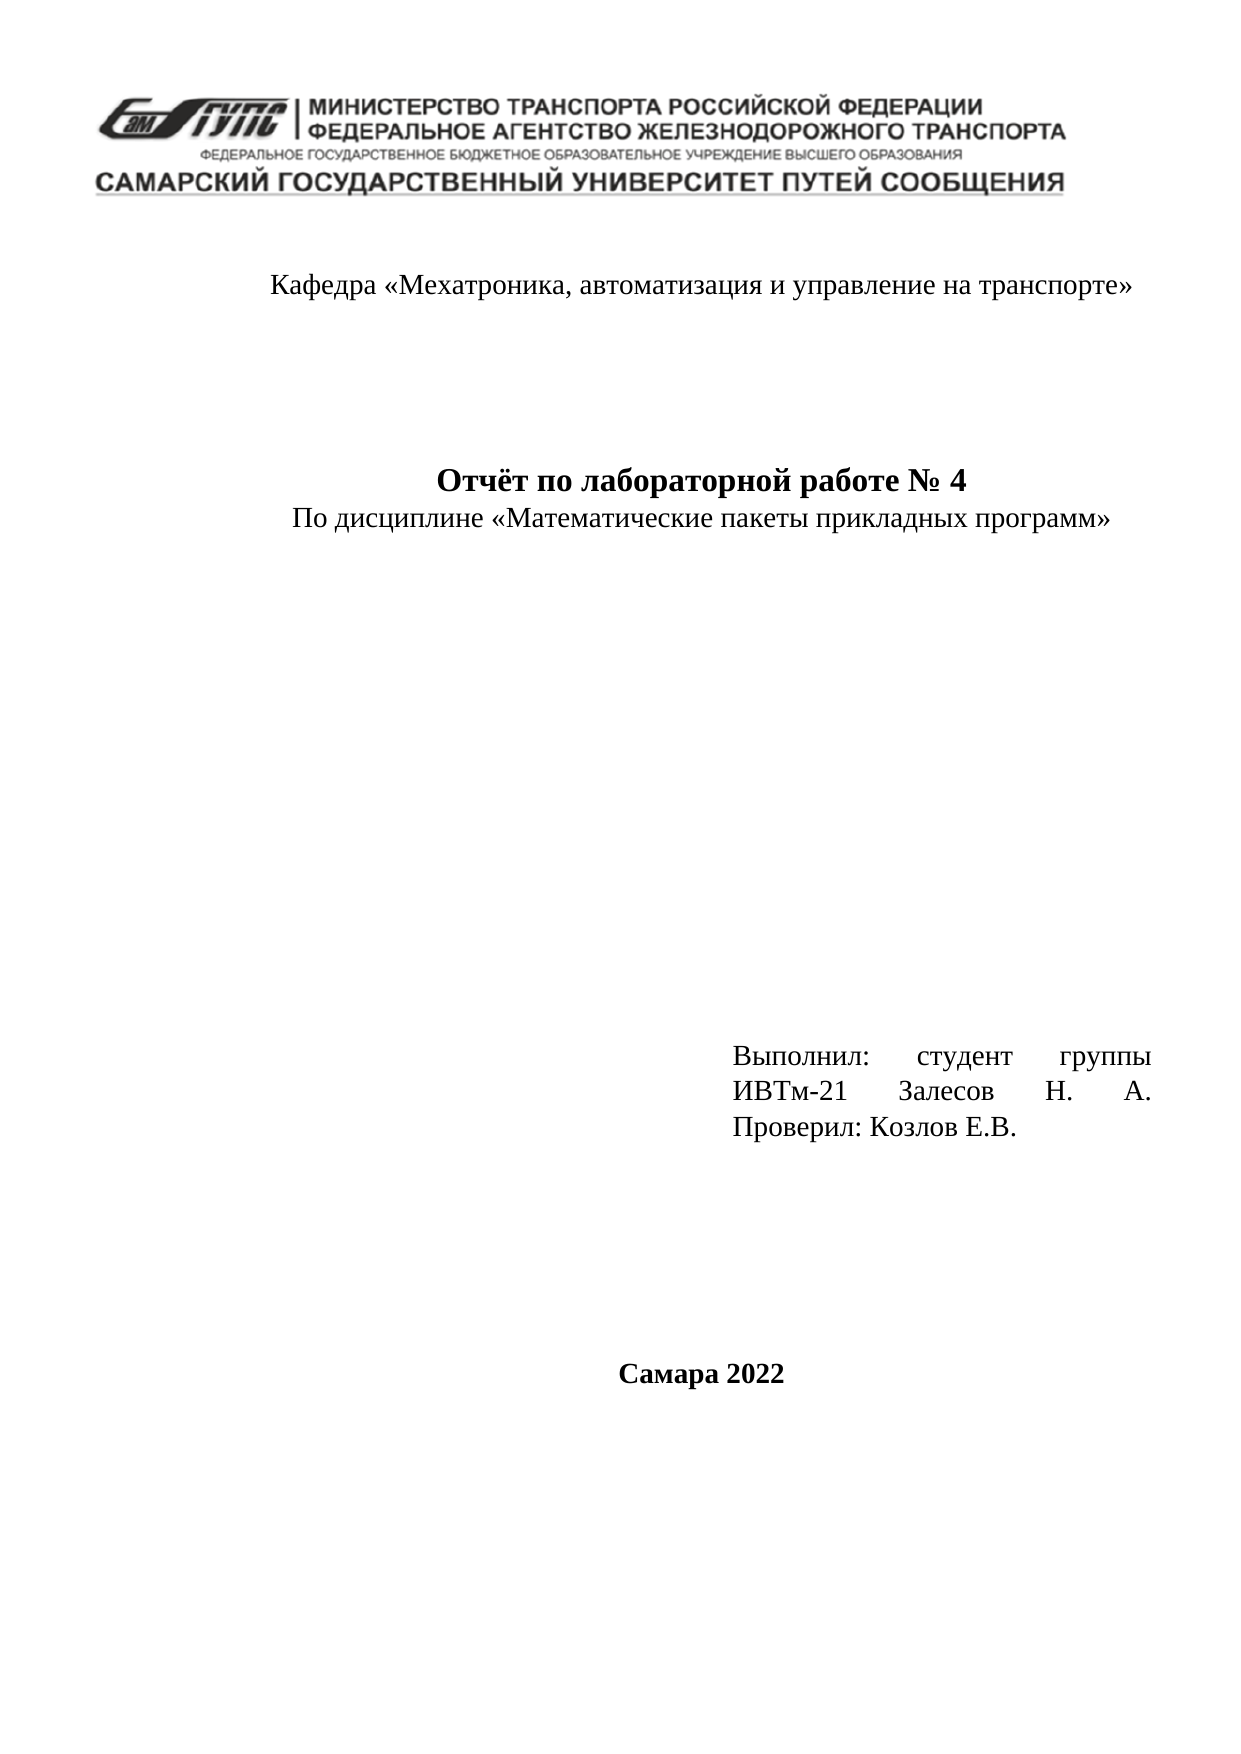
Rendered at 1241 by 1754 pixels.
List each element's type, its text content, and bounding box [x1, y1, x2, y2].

text Кафедра «Мехатроника, автоматизация и управление на транспорте» [177, 203, 1152, 301]
text По дисциплине «Математические пакеты прикладных программ» [177, 500, 1152, 534]
text Выполнил: студент группы ИВТм-21 Залесов Н. А. Проверил: Козлов Е.В. [732, 1038, 1152, 1142]
picture [92, 91, 1068, 215]
text Самара 2022 [177, 1356, 1152, 1390]
text Отчёт по лабораторной работе № 4 [177, 460, 1152, 498]
